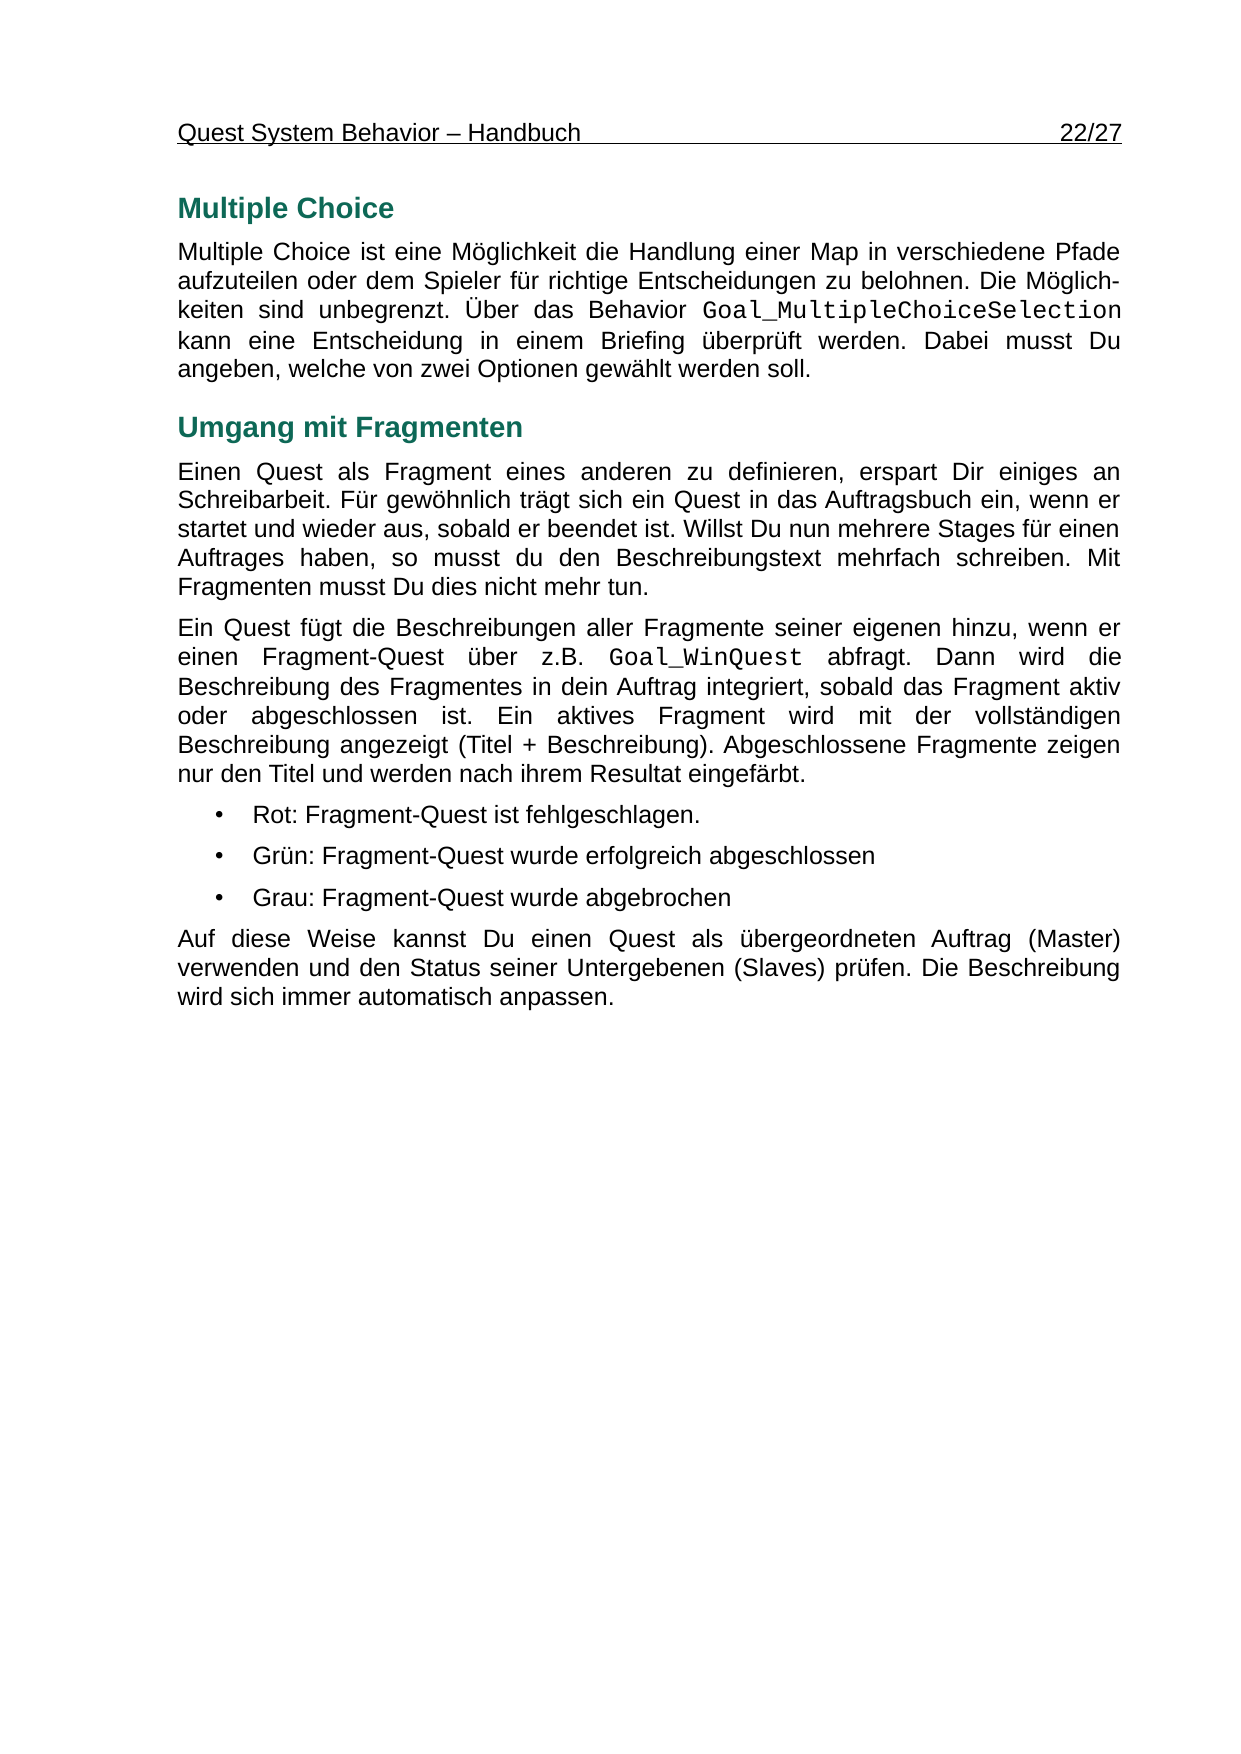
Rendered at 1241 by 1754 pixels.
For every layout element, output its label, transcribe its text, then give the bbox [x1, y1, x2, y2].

list Grau: Fragment-Quest wurde abgebrochen [215, 883, 1122, 911]
subtitle Multiple Choice [177, 191, 1122, 225]
text Multiple Choice ist eine Möglichkeit die Handlung einer Map in verschiedene Pfade aufzuteilen oder dem Spieler für richtige Entscheidungen zu belohnen. Die Möglich-keiten sind unbegrenzt. Über das Behavior Goal_MultipleChoiceSelection kann eine Entscheidung in einem Briefing überprüft werden. Dabei musst Du angeben, welche von zwei Optionen gewählt werden soll. [177, 237, 1122, 383]
text Ein Quest fügt die Beschreibungen aller Fragmente seiner eigenen hinzu, wenn er einen Fragment-Quest über z.B. Goal_WinQuest abfragt. Dann wird die Beschreibung des Fragmentes in dein Auftrag integriert, sobald das Fragment aktiv oder abgeschlossen ist. Ein aktives Fragment wird mit der vollständigen Beschreibung angezeigt (Titel + Beschreibung). Abgeschlossene Fragmente zeigen nur den Titel und werden nach ihrem Resultat eingefärbt. [177, 613, 1122, 787]
text Auf diese Weise kannst Du einen Quest als übergeordneten Auftrag (Master) verwenden und den Status seiner Untergebenen (Slaves) prüfen. Die Beschreibung wird sich immer automatisch anpassen. [177, 924, 1122, 1010]
subtitle Umgang mit Fragmenten [177, 410, 1122, 444]
list Rot: Fragment-Quest ist fehlgeschlagen. [215, 800, 1122, 829]
text Einen Quest als Fragment eines anderen zu definieren, erspart Dir einiges an Schreibarbeit. Für gewöhnlich trägt sich ein Quest in das Auftragsbuch ein, wenn er startet und wieder aus, sobald er beendet ist. Willst Du nun mehrere Stages für einen Auftrages haben, so musst du den Beschreibungstext mehrfach schreiben. Mit Fragmenten musst Du dies nicht mehr tun. [177, 456, 1122, 600]
list Grün: Fragment-Quest wurde erfolgreich abgeschlossen [215, 841, 1122, 870]
